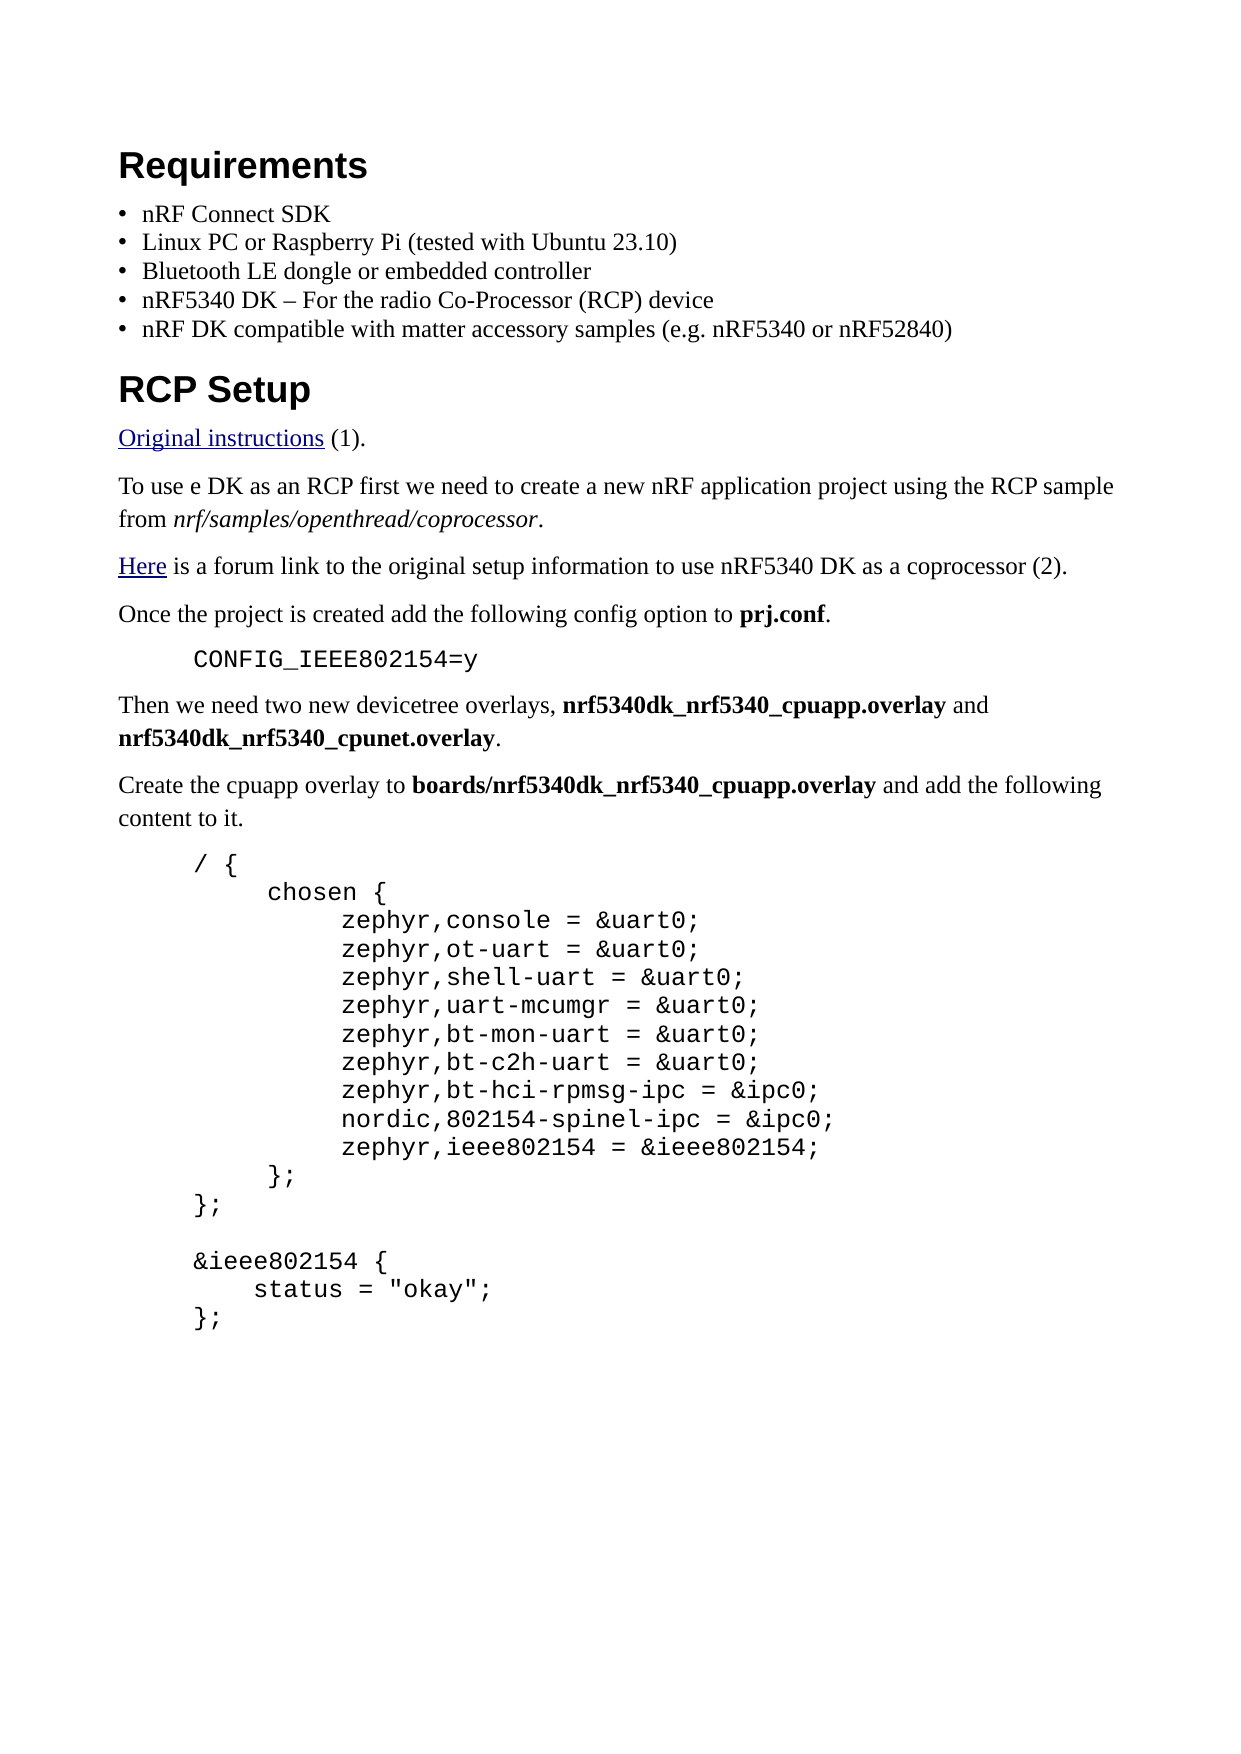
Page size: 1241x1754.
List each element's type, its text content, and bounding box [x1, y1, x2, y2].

text Here is a forum link to the original setup information to use nRF5340 DK as a coprocessor (2). [118, 551, 1122, 580]
text }; [193, 1163, 1122, 1191]
text zephyr,shell-uart = &uart0; [193, 964, 1122, 993]
text zephyr,uart-mcumgr = &uart0; [193, 993, 1122, 1021]
list nRF5340 DK – For the radio Co-Processor (RCP) device [118, 285, 1122, 314]
text Create the cpuapp overlay to boards/nrf5340dk_nrf5340_cpuapp.overlay and add the following content to it. [118, 771, 1122, 832]
list nRF Connect SDK [118, 199, 1122, 227]
text nordic,802154-spinel-ipc = &ipc0; [193, 1106, 1122, 1134]
text }; [193, 1305, 1122, 1333]
list nRF DK compatible with matter accessory samples (e.g. nRF5340 or nRF52840) [118, 314, 1122, 342]
text CONFIG_IEEE802154=y [193, 647, 1122, 675]
text Once the project is created add the following config option to prj.conf. [118, 599, 1122, 628]
text zephyr,ot-uart = &uart0; [193, 936, 1122, 964]
text chosen { [193, 879, 1122, 908]
text status = "okay"; [193, 1277, 1122, 1305]
text / { [193, 851, 1122, 879]
text To use e DK as an RCP first we need to create a new nRF application project using the RCP sample from nrf/samples/openthread/coprocessor. [118, 471, 1122, 532]
text Then we need two new devicetree overlays, nrf5340dk_nrf5340_cpuapp.overlay and nrf5340dk_nrf5340_cpunet.overlay. [118, 690, 1122, 752]
text }; [193, 1191, 1122, 1219]
text zephyr,console = &uart0; [193, 908, 1122, 936]
text zephyr,ieee802154 = &ieee802154; [193, 1134, 1122, 1163]
text zephyr,bt-hci-rpmsg-ipc = &ipc0; [193, 1078, 1122, 1106]
text &ieee802154 { [193, 1248, 1122, 1277]
text zephyr,bt-mon-uart = &uart0; [193, 1021, 1122, 1049]
subtitle RCP Setup [118, 367, 1122, 411]
text Original instructions (1). [118, 423, 1122, 452]
list Linux PC or Raspberry Pi (tested with Ubuntu 23.10) [118, 227, 1122, 256]
text zephyr,bt-c2h-uart = &uart0; [193, 1049, 1122, 1078]
subtitle Requirements [118, 143, 1122, 186]
list Bluetooth LE dongle or embedded controller [118, 256, 1122, 285]
